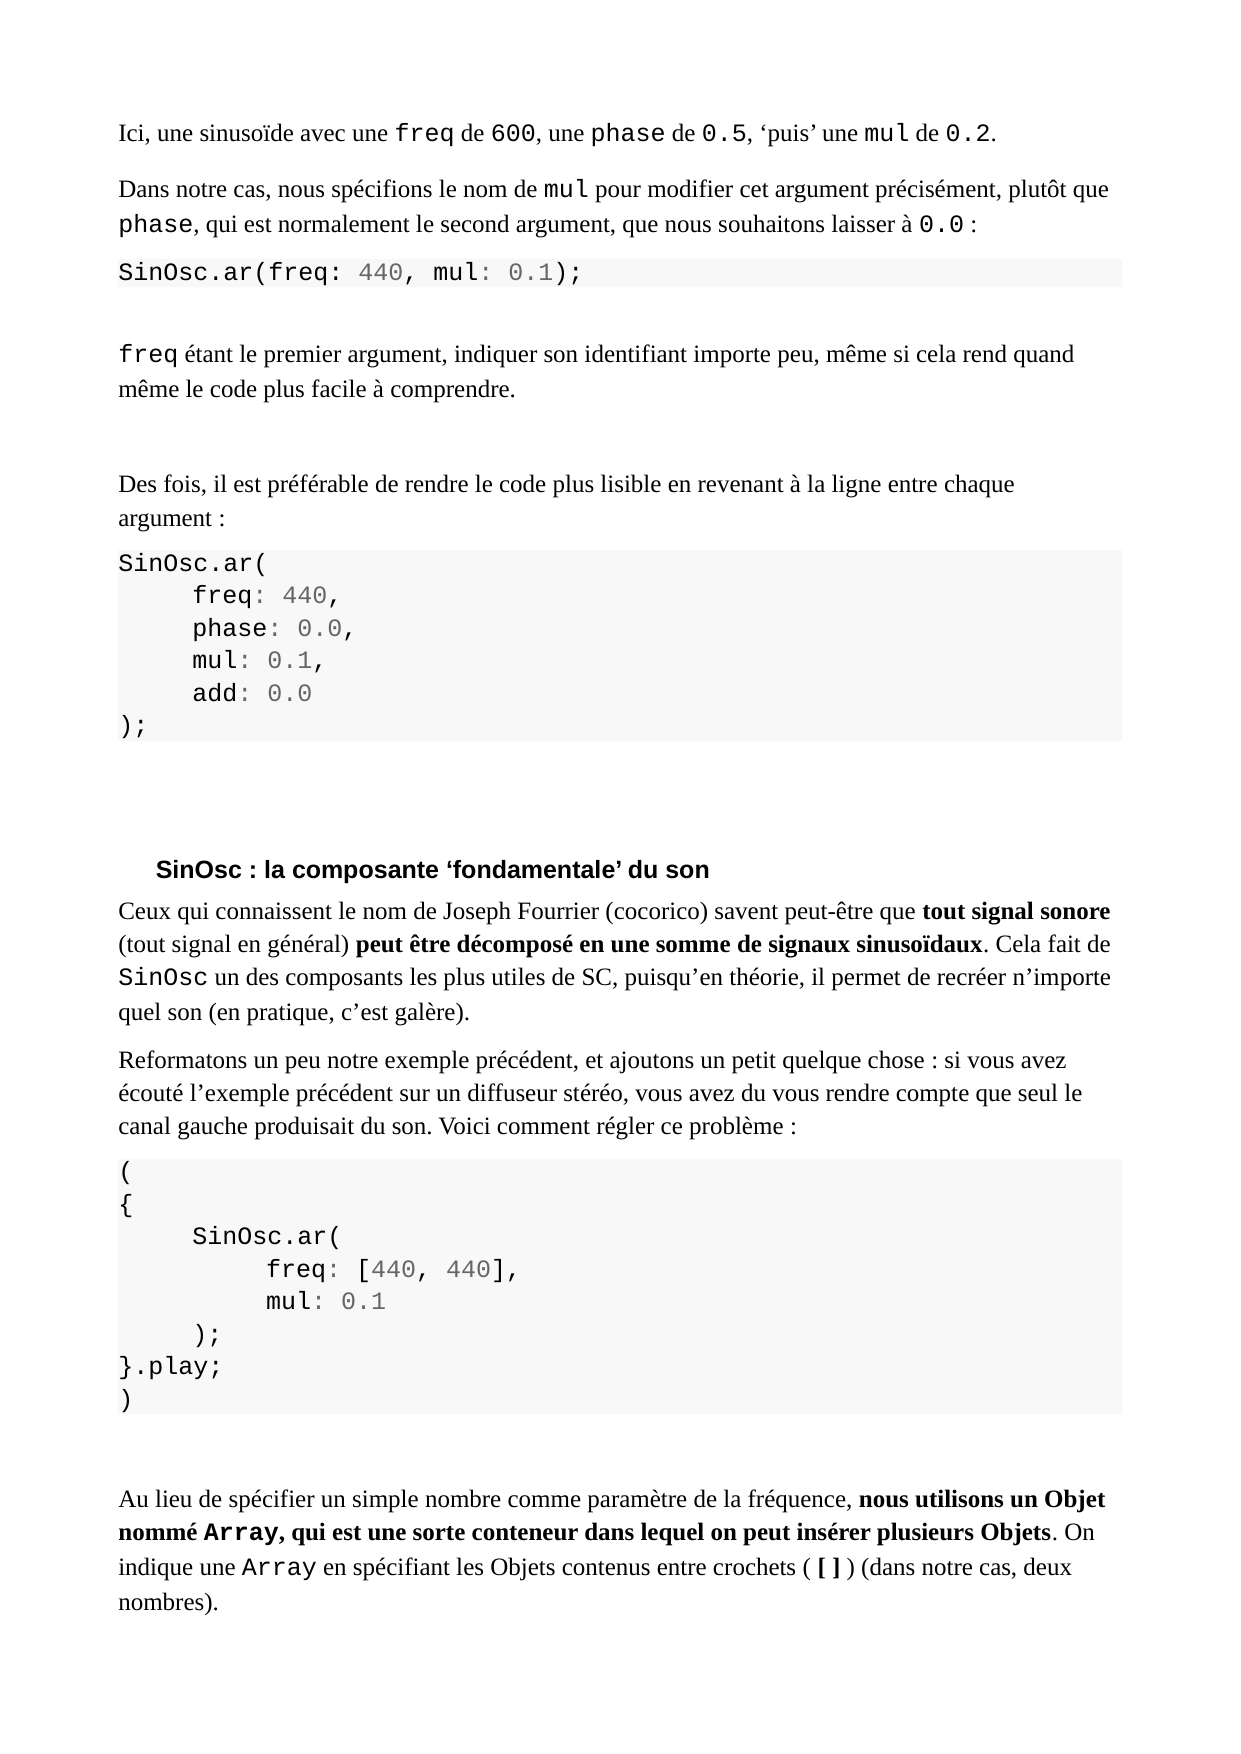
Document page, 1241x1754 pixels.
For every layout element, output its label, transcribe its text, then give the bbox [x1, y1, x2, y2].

text mul: 0.1, [118, 648, 1122, 676]
text Des fois, il est préférable de rendre le code plus lisible en revenant à la ligne entre chaque argument : [118, 469, 1122, 531]
text SinOsc.ar( [118, 1224, 1122, 1252]
text Au lieu de spécifier un simple nombre comme paramètre de la fréquence, nous utilisons un Objet nommé Array, qui est une sorte conteneur dans lequel on peut insérer plusieurs Objets. On indique une Array en spécifiant les Objets contenus entre crochets ( [ ] ) (dans notre cas, deux nombres). [118, 1484, 1122, 1616]
subtitle SinOsc : la composante ‘fondamentale’ du son [156, 855, 1122, 884]
text ) [118, 1386, 1122, 1414]
text SinOsc.ar(freq: 440, mul: 0.1); [118, 259, 1122, 287]
text Reformatons un peu notre exemple précédent, et ajoutons un petit quelque chose : si vous avez écouté l’exemple précédent sur un diffuseur stéréo, vous avez du vous rendre compte que seul le canal gauche produisait du son. Voici comment régler ce problème : [118, 1045, 1122, 1140]
text Dans notre cas, nous spécifions le nom de mul pour modifier cet argument précisément, plutôt que phase, qui est normalement le second argument, que nous souhaitons laisser à 0.0 : [118, 174, 1122, 240]
text Ici, une sinusoïde avec une freq de 600, une phase de 0.5, ‘puis’ une mul de 0.2. [118, 118, 1122, 149]
text { [118, 1191, 1122, 1219]
text freq: 440, [118, 583, 1122, 611]
text ); [118, 713, 1122, 741]
text ); [118, 1321, 1122, 1349]
text SinOsc.ar( [118, 550, 1122, 578]
text mul: 0.1 [118, 1289, 1122, 1317]
text freq étant le premier argument, indiquer son identifiant importe peu, même si cela rend quand même le code plus facile à comprendre. [118, 339, 1122, 403]
text ( [118, 1159, 1122, 1187]
text Ceux qui connaissent le nom de Joseph Fourrier (cocorico) savent peut-être que tout signal sonore (tout signal en général) peut être décomposé en une somme de signaux sinusoïdaux. Cela fait de SinOsc un des composants les plus utiles de SC, puisqu’en théorie, il permet de recréer n’importe quel son (en pratique, c’est galère). [118, 896, 1122, 1026]
text add: 0.0 [118, 680, 1122, 708]
text phase: 0.0, [118, 615, 1122, 643]
text }.play; [118, 1354, 1122, 1382]
text freq: [440, 440], [118, 1256, 1122, 1284]
